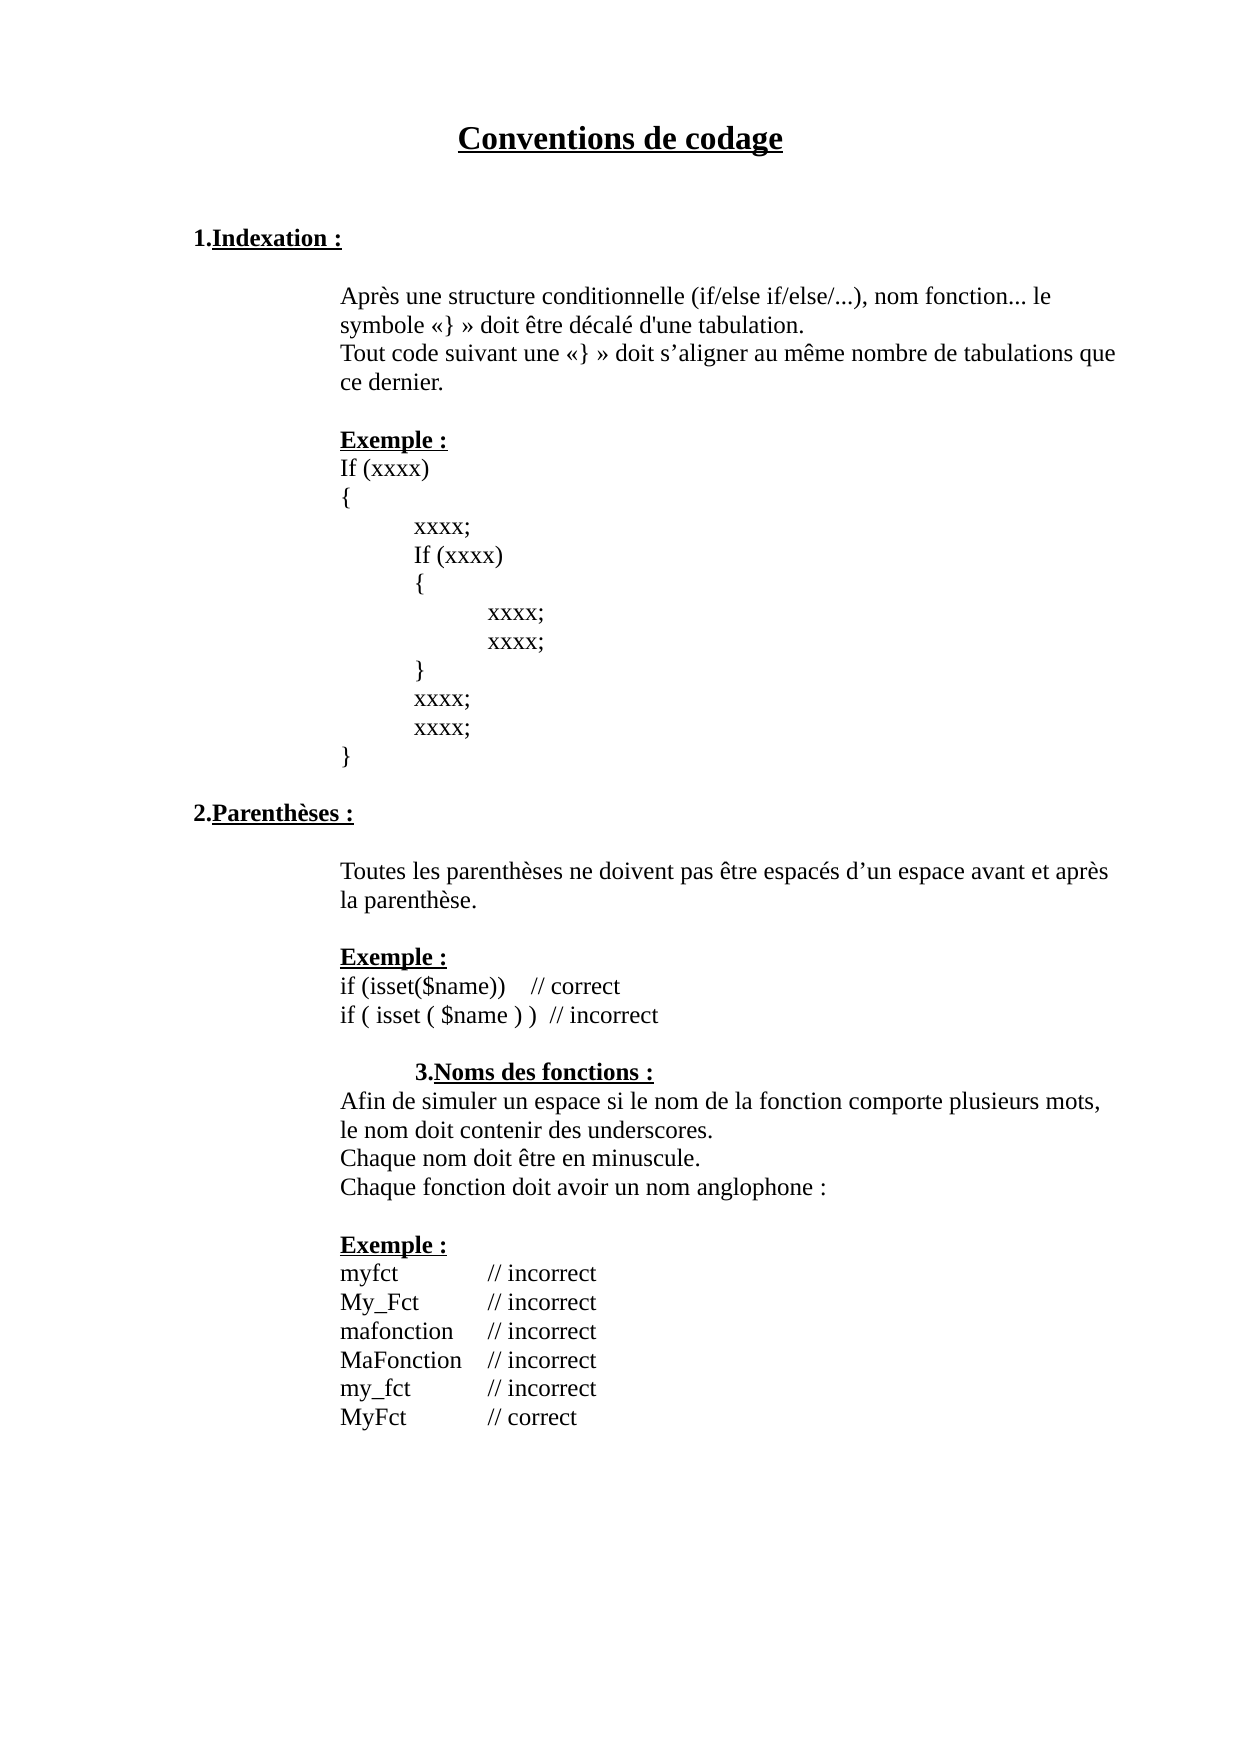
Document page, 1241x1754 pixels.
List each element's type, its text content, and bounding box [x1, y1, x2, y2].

text Exemple : [340, 1230, 1122, 1258]
text Exemple : [340, 425, 1122, 453]
text MaFonction // incorrect [340, 1345, 1122, 1373]
text { [340, 568, 1122, 597]
text xxxx; [340, 511, 1122, 540]
text xxxx; [340, 712, 1122, 741]
text Chaque fonction doit avoir un nom anglophone : [340, 1172, 1122, 1201]
text MyFct // correct [340, 1402, 1122, 1431]
text Après une structure conditionnelle (if/else if/else/...), nom fonction... le symbole «} » doit être décalé d'une tabulation. [340, 281, 1122, 338]
text Toutes les parenthèses ne doivent pas être espacés d’un espace avant et après la parenthèse. [340, 856, 1122, 913]
list Noms des fonctions : [415, 1057, 1122, 1086]
text If (xxxx) [340, 453, 1122, 482]
text xxxx; [340, 626, 1122, 655]
text My_Fct // incorrect [340, 1287, 1122, 1316]
text if (isset($name)) // correct [340, 971, 1122, 1000]
text Tout code suivant une «} » doit s’aligner au même nombre de tabulations que ce dernier. [340, 338, 1122, 396]
text xxxx; [340, 683, 1122, 712]
text Afin de simuler un espace si le nom de la fonction comporte plusieurs mots, le nom doit contenir des underscores. [340, 1086, 1122, 1143]
text } [340, 655, 1122, 683]
text my_fct // incorrect [340, 1373, 1122, 1402]
text Exemple : [340, 942, 1122, 971]
text Chaque nom doit être en minuscule. [340, 1143, 1122, 1172]
text Conventions de codage [118, 118, 1122, 156]
text myfct // incorrect [340, 1258, 1122, 1287]
list Parenthèses : [193, 798, 1122, 827]
text xxxx; [340, 597, 1122, 626]
text if ( isset ( $name ) ) // incorrect [340, 1000, 1122, 1028]
text { [118, 482, 1122, 511]
list Indexation : [193, 223, 1122, 252]
text mafonction // incorrect [340, 1316, 1122, 1345]
text If (xxxx) [340, 540, 1122, 568]
text } [340, 741, 1122, 770]
